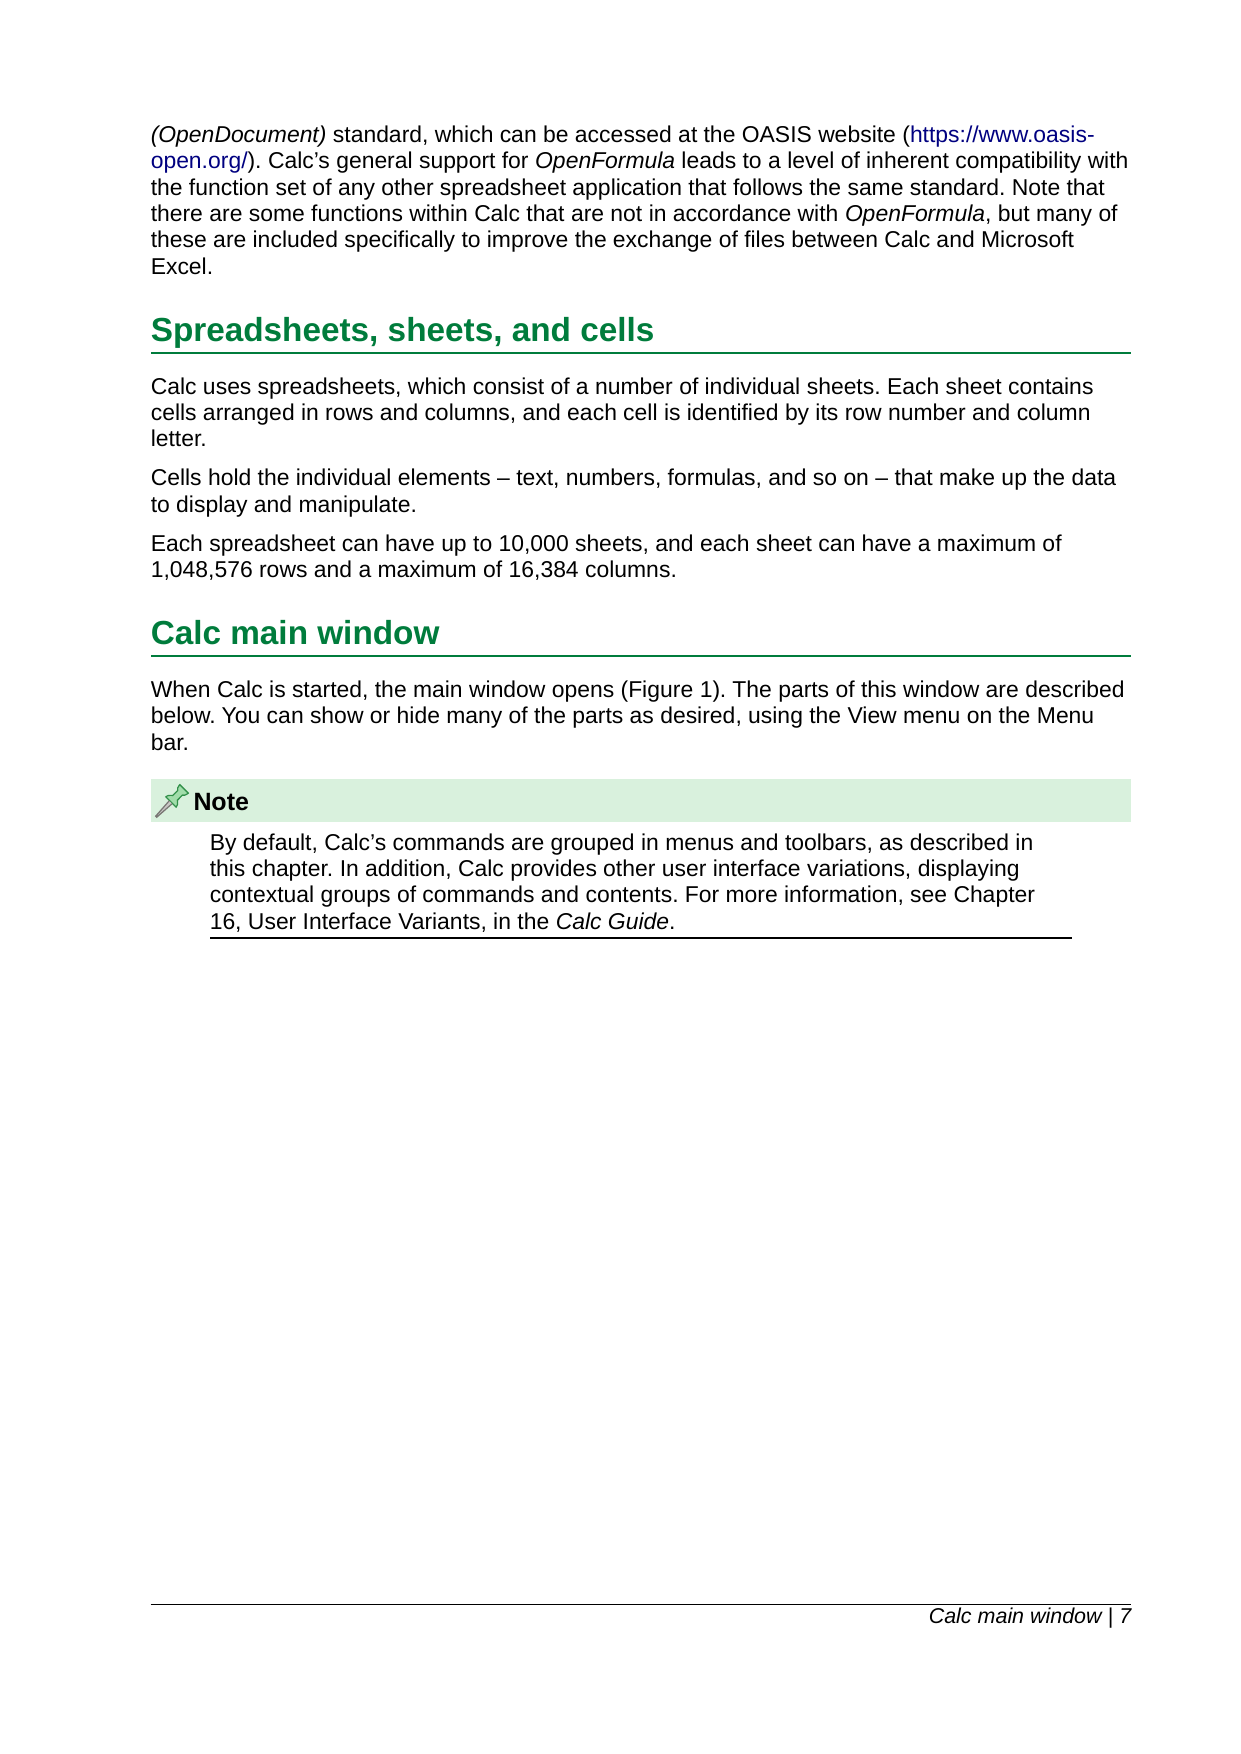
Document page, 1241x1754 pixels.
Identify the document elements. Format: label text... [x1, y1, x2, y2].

text (OpenDocument) standard, which can be accessed at the OASIS website (https://www.oasis-open.org/). Calc’s general support for OpenFormula leads to a level of inherent compatibility with the function set of any other spreadsheet application that follows the same standard. Note that there are some functions within Calc that are not in accordance with OpenFormula, but many of these are included specifically to improve the exchange of files between Calc and Microsoft Excel. [151, 121, 1131, 279]
subtitle Calc main window [151, 613, 1131, 655]
subtitle Note [151, 779, 1131, 822]
text Each spreadsheet can have up to 10,000 sheets, and each sheet can have a maximum of 1,048,576 rows and a maximum of 16,384 columns. [151, 529, 1131, 582]
text Calc uses spreadsheets, which consist of a number of individual sheets. Each sheet contains cells arranged in rows and columns, and each cell is identified by its row number and column letter. [151, 373, 1131, 452]
text When Calc is started, the main window opens (Figure 1). The parts of this window are described below. You can show or hide many of the parts as desired, using the View menu on the Menu bar. [151, 676, 1131, 755]
subtitle Spreadsheets, sheets, and cells [151, 310, 1131, 352]
text Cells hold the individual elements – text, numbers, formulas, and so on – that make up the data to display and manipulate. [151, 464, 1131, 517]
text By default, Calc’s commands are grouped in menus and toolbars, as described in this chapter. In addition, Calc provides other user interface variations, displaying contextual groups of commands and contents. For more information, see Chapter 16, User Interface Variants, in the Calc Guide. [209, 829, 1072, 939]
